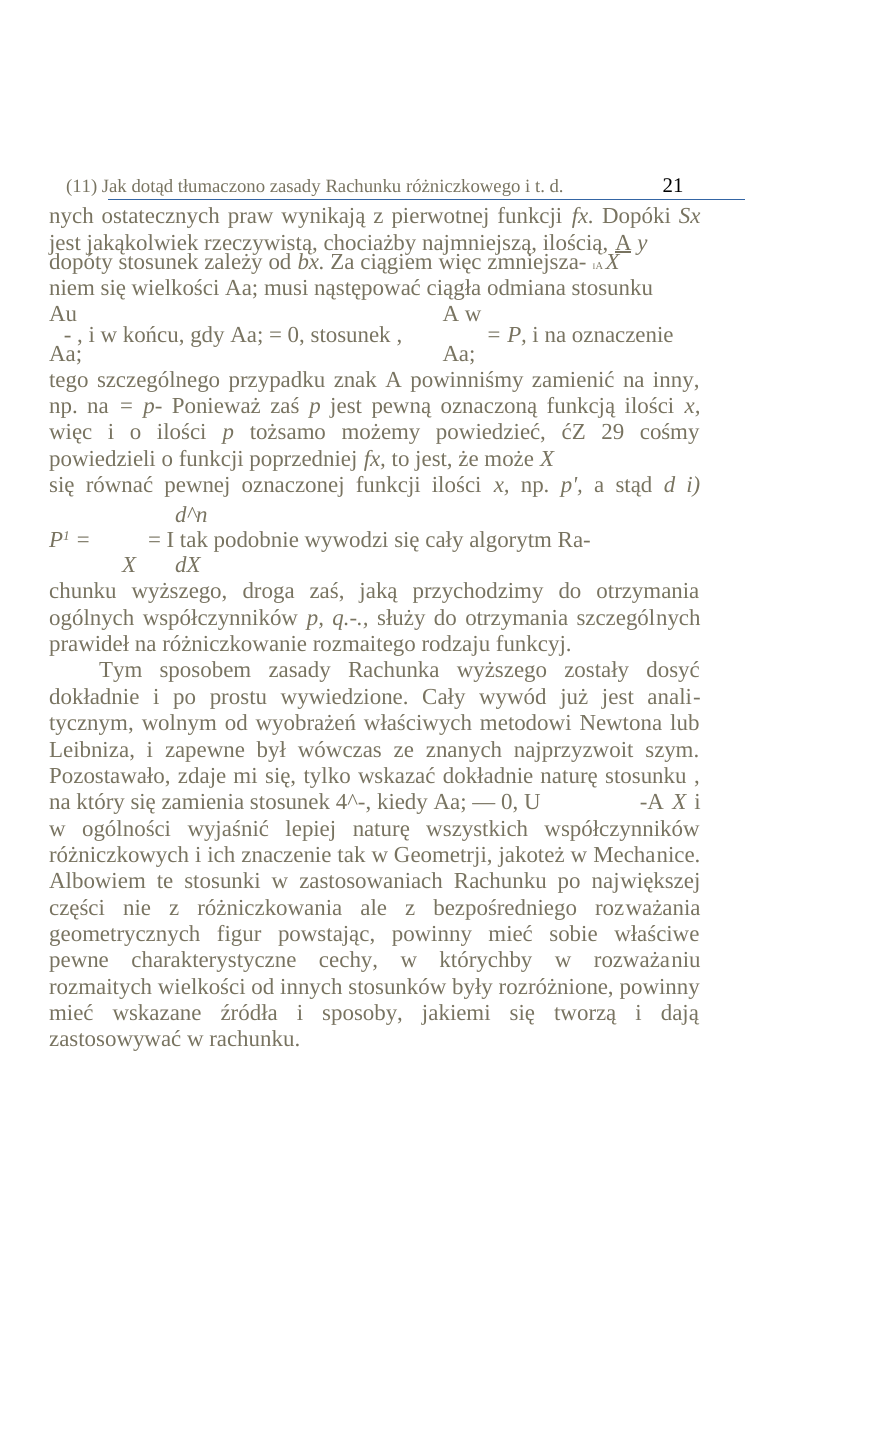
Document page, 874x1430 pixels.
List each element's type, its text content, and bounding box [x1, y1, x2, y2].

text się równać pewnej oznaczonej funkcji ilości x, np. p', a stąd d i) d^n [49, 471, 700, 528]
text niem się wielkości Aa; musi nąstępować ciągła odmiana stosunku [49, 273, 700, 300]
text - , i w końcu, gdy Aa; = 0, stosunek , = P, i na oznaczenie [49, 326, 700, 346]
text dopóty stosunek zależy od bx. Za ciągiem więc zmniejsza- iA X [49, 255, 700, 273]
text P1 = = I tak podobnie wywodzi się cały algorytm Ra- [49, 531, 700, 551]
text nych ostatecznych praw wynikają z pierwotnej funkcji fx. Dopóki Sx jest jakąkolwiek rzeczywistą, chociażby najmniejszą, ilością, A y [49, 202, 700, 255]
text chunku wyższego, droga zaś, jaką przychodzimy do otrzymania ogólnych współczynników p, q.-., służy do otrzymania szczegól­nych prawideł na różniczkowanie rozmaitego rodzaju funkcyj. [49, 577, 700, 657]
text X dX [49, 551, 700, 577]
text Au A w [49, 300, 700, 326]
text Aa; Aa; [49, 346, 700, 366]
text Tym sposobem zasady Rachunka wyższego zostały dosyć dokładnie i po prostu wywiedzione. Cały wywód już jest anali­tycznym, wolnym od wyobrażeń właściwych metodowi Newtona lub Leibniza, i zapewne był wówczas ze znanych najprzyzwoit szym. Pozostawało, zdaje mi się, tylko wskazać dokładnie naturę stosunku , na który się zamienia stosunek 4^-, kiedy Aa; — 0, U -A X i w ogólności wyjaśnić lepiej naturę wszystkich współczynników różniczkowych i ich znaczenie tak w Geometrji, jakoteż w Mecha­nice. Albowiem te stosunki w zastosowaniach Rachunku po naj­większej części nie z różniczkowania ale z bezpośredniego roz­ważania geometrycznych figur powstając, powinny mieć sobie właściwe pewne charakterystyczne cechy, w którychby w rozważa­niu rozmaitych wielkości od innych stosunków były rozróżnione, powinny mieć wskazane źródła i sposoby, jakiemi się tworzą i dają zastosowywać w rachunku. [49, 657, 700, 1052]
text tego szczególnego przypadku znak A powinniśmy zamienić na inny, np. na = p- Ponieważ zaś p jest pewną oznaczoną funkcją ilości x, więc i o ilości p tożsamo możemy powiedzieć, ćZ 29 cośmy powiedzieli o funkcji poprzedniej fx, to jest, że może X [49, 366, 700, 471]
